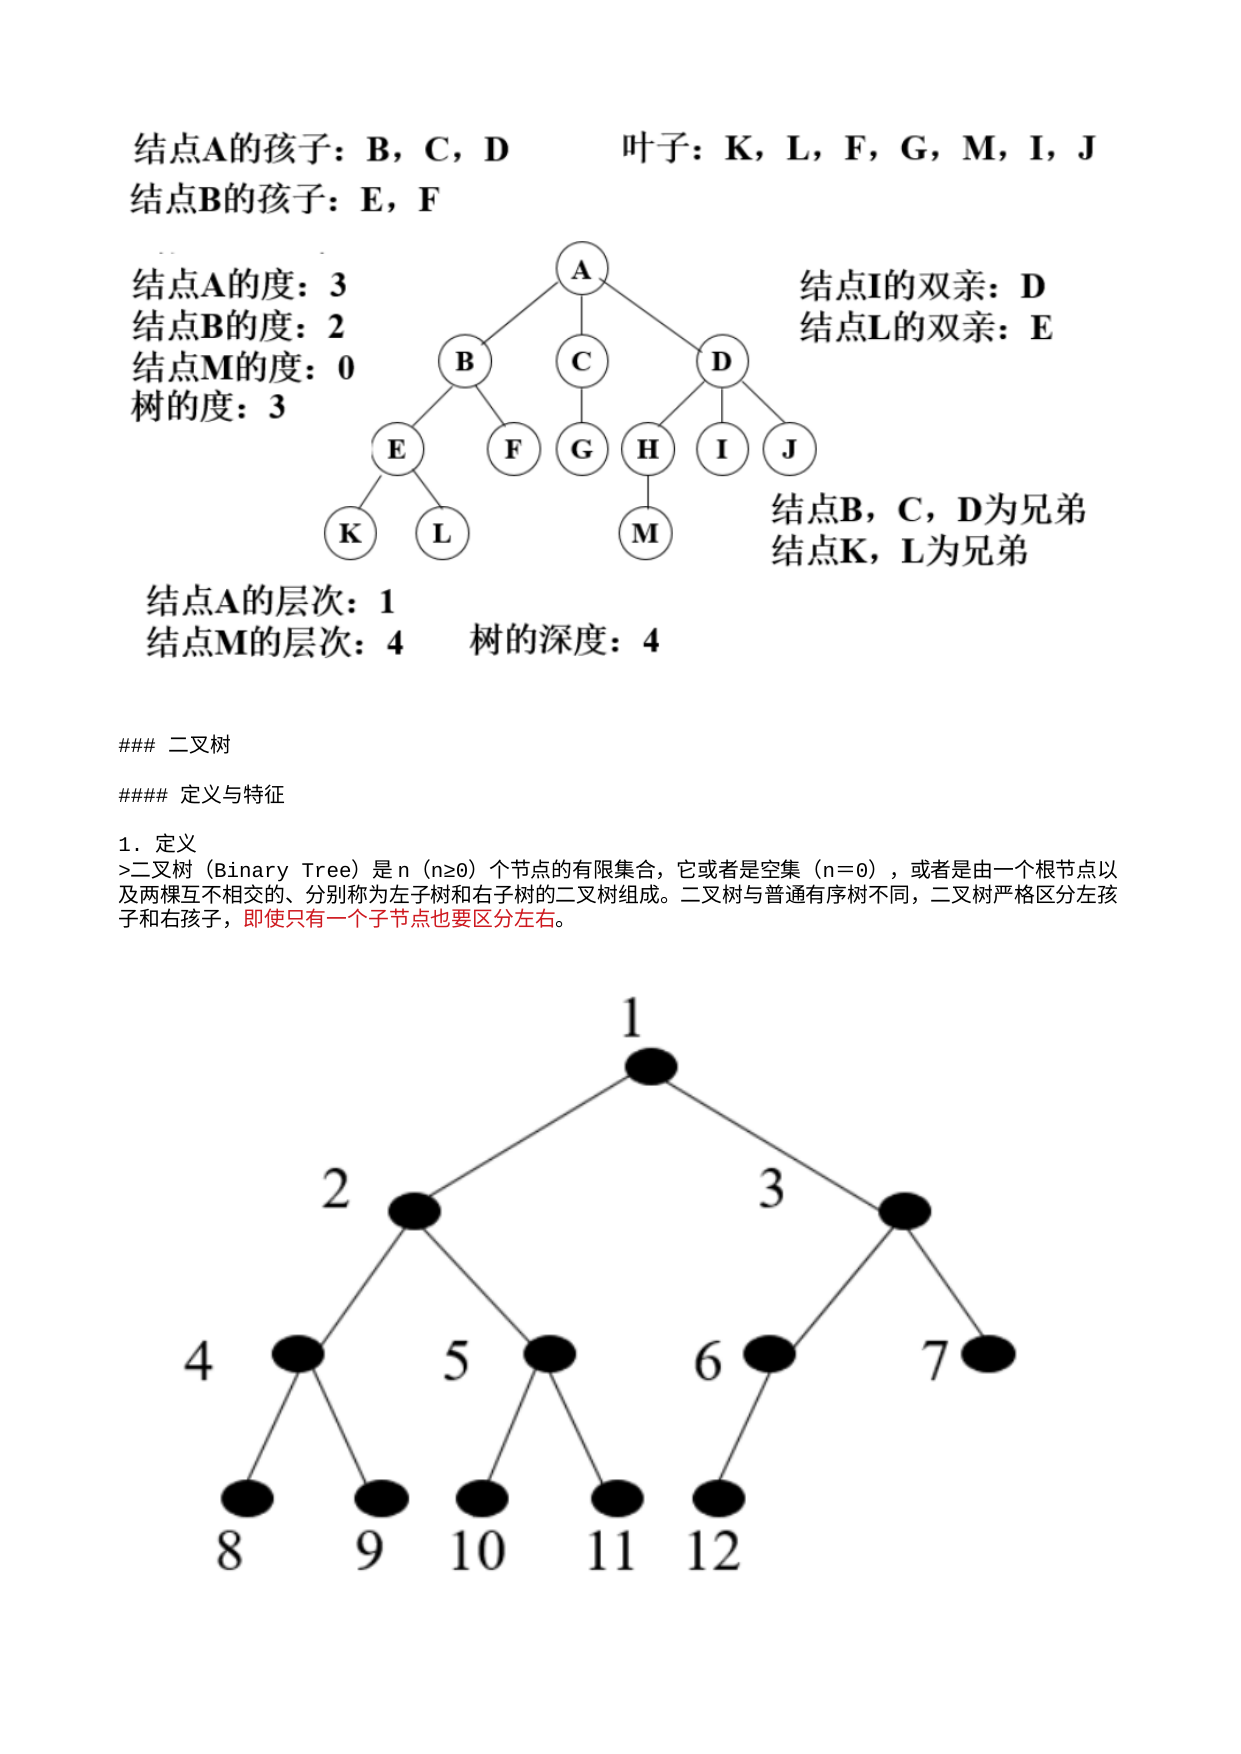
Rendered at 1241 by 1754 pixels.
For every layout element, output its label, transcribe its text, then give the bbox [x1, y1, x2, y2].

text ### 二叉树 [118, 733, 1122, 759]
picture [118, 118, 1123, 687]
picture [118, 955, 1123, 1634]
text 1. 定义 [118, 832, 1122, 858]
text #### 定义与特征 [118, 783, 1122, 808]
text >二叉树（Binary Tree）是n（n≥0）个节点的有限集合，它或者是空集（n＝0），或者是由一个根节点以及两棵互不相交的、分别称为左子树和右子树的二叉树组成。二叉树与普通有序树不同，二叉树严格区分左孩子和右孩子，即使只有一个子节点也要区分左右。 [118, 858, 1122, 932]
